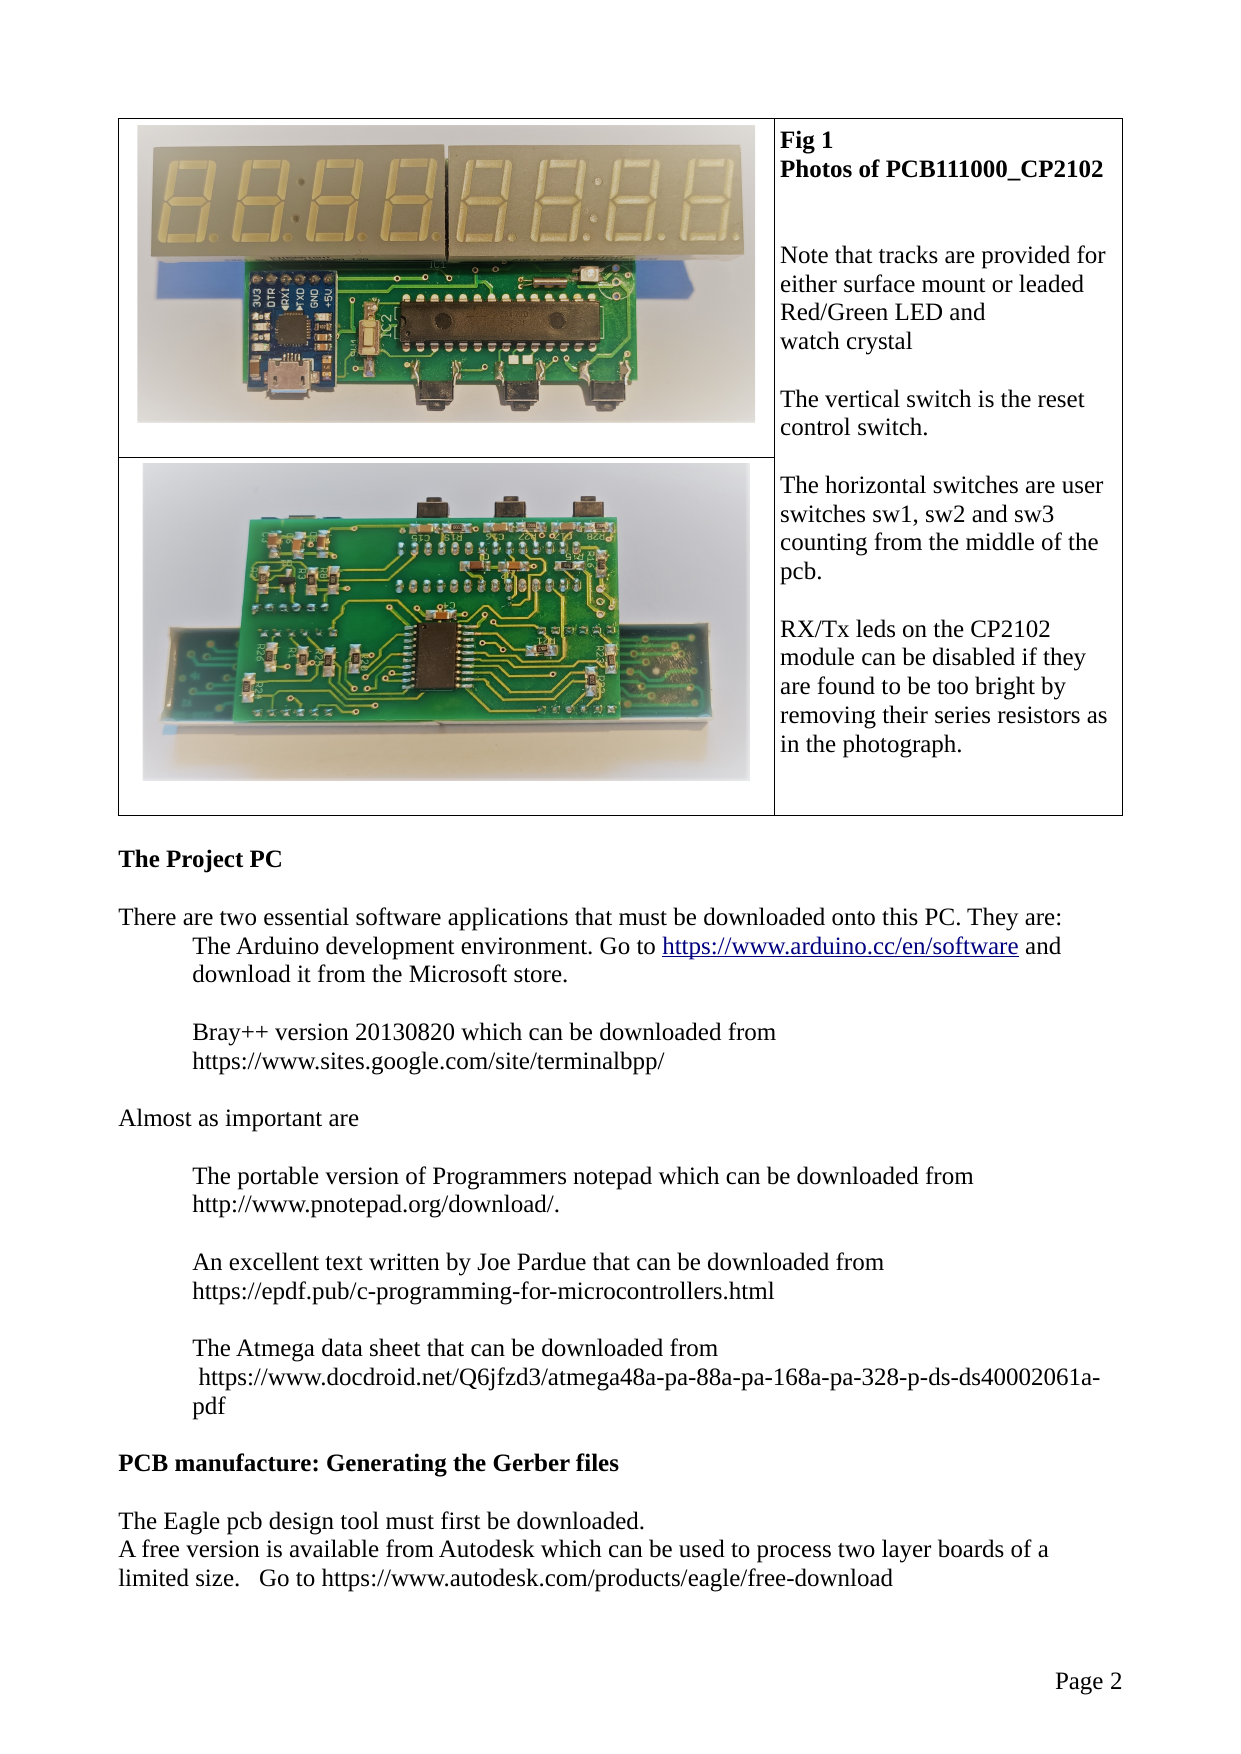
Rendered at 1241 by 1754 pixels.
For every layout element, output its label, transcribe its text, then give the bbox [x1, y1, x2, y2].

text There are two essential software applications that must be downloaded onto this PC. They are: [118, 902, 1122, 931]
table_cell [119, 458, 774, 815]
picture [137, 125, 755, 423]
text Bray++ version 20130820 which can be downloaded from https://www.sites.google.com/site/terminalbpp/ [192, 1017, 1122, 1074]
text The Arduino development environment. Go to https://www.arduino.cc/en/software and download it from the Microsoft store. [192, 931, 1122, 988]
text PCB manufacture: Generating the Gerber files [118, 1448, 1122, 1477]
text https://www.docdroid.net/Q6jfzd3/atmega48a-pa-88a-pa-168a-pa-328-p-ds-ds40002061a-pdf [192, 1362, 1122, 1419]
text The Eagle pcb design tool must first be downloaded. [118, 1506, 1122, 1534]
text The Project PC [118, 844, 1122, 873]
text An excellent text written by Joe Pardue that can be downloaded from [192, 1247, 1122, 1276]
text The Atmega data sheet that can be downloaded from [192, 1333, 1122, 1362]
text https://epdf.pub/c-programming-for-microcontrollers.html [192, 1276, 1122, 1304]
text A free version is available from Autodesk which can be used to process two layer boards of a limited size. Go to https://www.autodesk.com/products/eagle/free-download [118, 1534, 1122, 1592]
table_header [119, 119, 774, 457]
table_header Fig 1 Photos of PCB111000_CP2102 Note that tracks are provided for either surface mount or leaded Red/Green LED and watch crystal The vertical switch is the reset control switch. The horizontal switches are user switches sw1, sw2 and sw3 counting from the middle of the pcb. RX/Tx leds on the CP2102 module can be disabled if they are found to be too bright by removing their series resistors as in the photograph. [775, 119, 1122, 815]
text http://www.pnotepad.org/download/. [192, 1189, 1122, 1218]
picture [142, 463, 750, 781]
text Almost as important are [118, 1103, 1122, 1132]
text The portable version of Programmers notepad which can be downloaded from [192, 1161, 1122, 1189]
